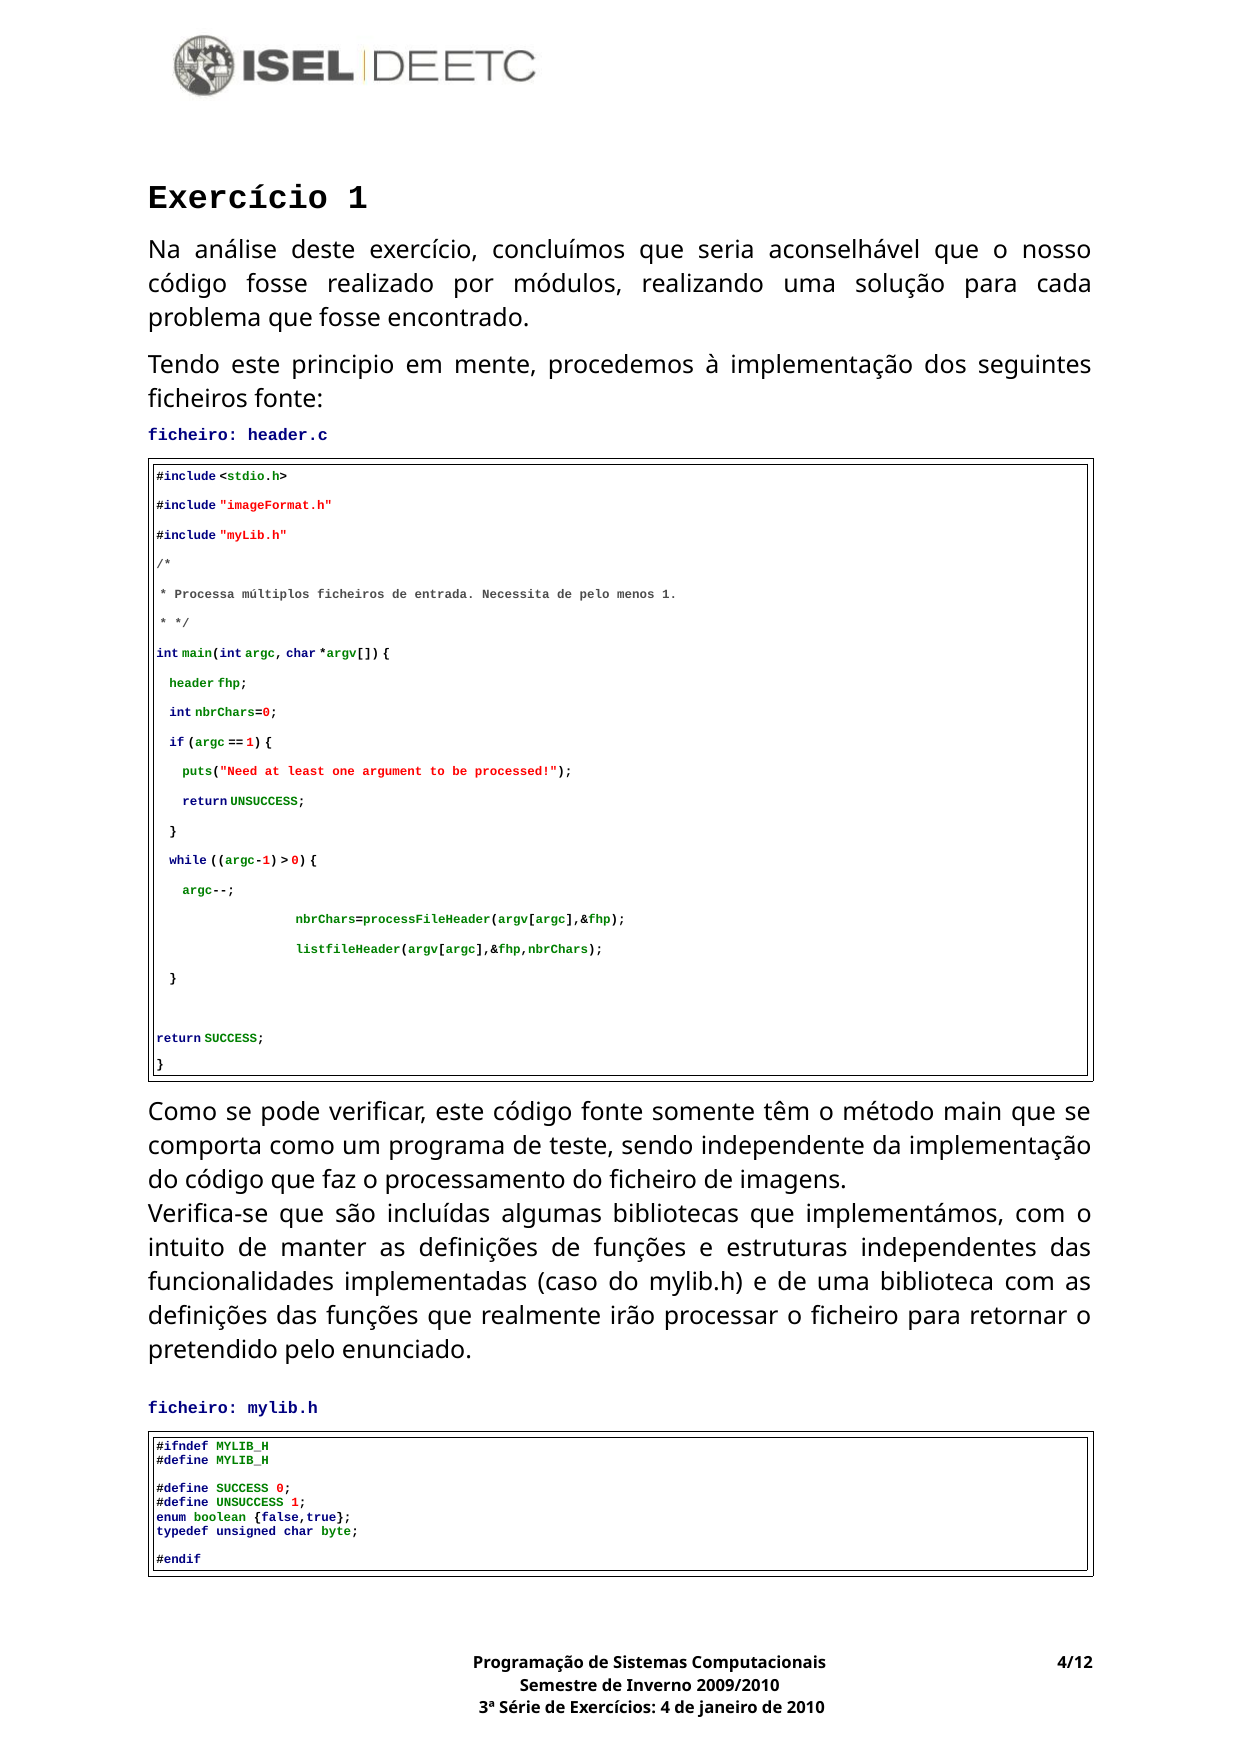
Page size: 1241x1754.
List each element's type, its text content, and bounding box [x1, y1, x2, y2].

text #define MYLIB_H [154, 1446, 1087, 1468]
text typedef unsigned char byte; [154, 1516, 1087, 1539]
text int main(int argc, char *argv[]) { [154, 636, 1087, 661]
text [149, 813, 153, 839]
text #include <stdio.h> [149, 459, 1093, 484]
text [1088, 961, 1093, 987]
text return UNSUCCESS; [154, 784, 1087, 809]
text Na análise deste exercício, concluímos que seria aconselhável que o nosso código fosse realizado por módulos, realizando uma solução para cada problema que fosse encontrado. [148, 232, 1093, 334]
text Como se pode verificar, este código fonte somente têm o método main que se comporta como um programa de teste, sendo independente da implementação do código que faz o processamento do ficheiro de imagens. [148, 1093, 1093, 1196]
subtitle Exercício 1 [148, 181, 1093, 219]
text header fhp; [154, 665, 1087, 691]
text } [154, 813, 1087, 839]
text ficheiro: header.c [148, 427, 1093, 446]
text #include "imageFormat.h" [154, 488, 1087, 513]
text [1088, 547, 1093, 572]
text #ifndef MYLIB_H [149, 1432, 1093, 1446]
text [1088, 813, 1093, 839]
text return SUCCESS; [154, 1020, 1087, 1046]
text Verifica-se que são incluídas algumas bibliotecas que implementámos, com o intuito de manter as definições de funções e estruturas independentes das funcionalidades implementadas (caso do mylib.h) e de uma biblioteca com as definições das funções que realmente irão processar o ficheiro para retornar o pretendido pelo enunciado. [148, 1196, 1093, 1366]
text #define SUCCESS 0; [154, 1474, 1087, 1488]
text int nbrChars=0; [154, 695, 1087, 720]
text #define UNSUCCESS 1; [154, 1488, 1087, 1502]
picture [164, 20, 566, 121]
text nbrChars=processFileHeader(argv[argc],&fhp); [154, 902, 1087, 927]
text [149, 547, 153, 572]
text argc--; [154, 872, 1087, 898]
text } [154, 961, 1087, 987]
text listfileHeader(argv[argc],&fhp,nbrChars); [154, 932, 1087, 957]
text #include "myLib.h" [154, 517, 1087, 543]
text #ifndef MYLIB_H [154, 1438, 1087, 1446]
text /* [154, 547, 1087, 572]
text if (argc == 1) { [154, 724, 1087, 750]
text enum boolean {false,true}; [154, 1502, 1087, 1516]
text * */ [154, 606, 1087, 632]
text puts("Need at least one argument to be processed!"); [154, 754, 1087, 779]
text while ((argc-1) > 0) { [154, 843, 1087, 868]
text [149, 961, 153, 987]
text [1088, 606, 1093, 632]
text * Processa múltiplos ficheiros de entrada. Necessita de pelo menos 1. [154, 577, 1087, 602]
text ficheiro: mylib.h [148, 1400, 1093, 1419]
text [149, 606, 153, 632]
text #endif [149, 1545, 1093, 1576]
text Tendo este principio em mente, procedemos à implementação dos seguintes ficheiros fonte: [148, 346, 1093, 414]
text } [149, 1050, 1093, 1081]
